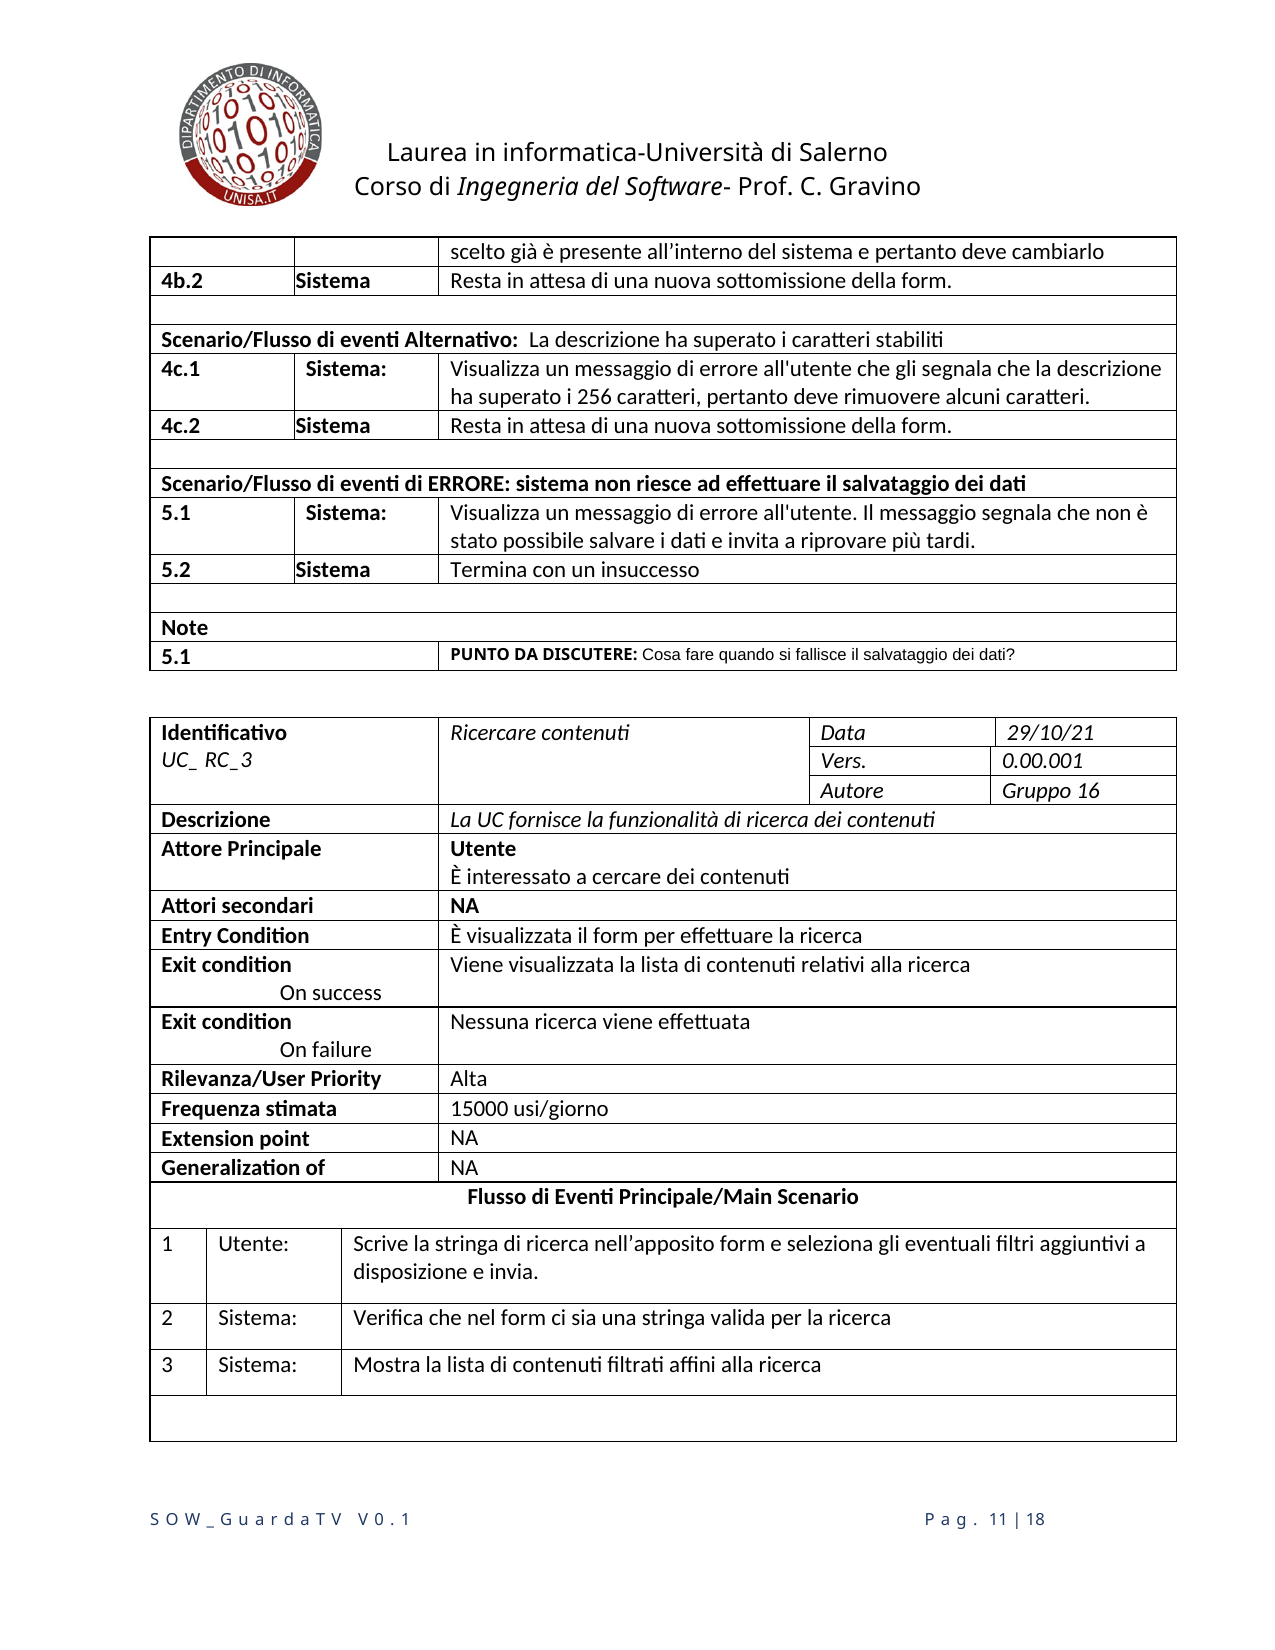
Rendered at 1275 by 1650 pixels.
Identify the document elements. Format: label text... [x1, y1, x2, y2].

table_cell 1 [151, 1229, 206, 1302]
table_cell NA [439, 891, 1176, 920]
table_cell NA [439, 1124, 1176, 1152]
table_cell Resta in attesa di una nuova sottomissione della form. [439, 267, 1176, 294]
table_cell scelto già è presente all’interno del sistema e pertanto deve cambiarlo [439, 238, 1176, 266]
table_cell Sistema: [207, 1304, 341, 1349]
table_cell NA [439, 1153, 1176, 1181]
table_cell Scrive la stringa di ricerca nell’apposito form e seleziona gli eventuali filtri aggiuntivi a disposizione e invia. [342, 1229, 1176, 1302]
table_cell Attori secondari [151, 891, 438, 920]
table_cell Generalization of [151, 1153, 438, 1181]
table_cell Extension point [151, 1124, 438, 1152]
table_cell Nessuna ricerca viene effettuata [439, 1008, 1176, 1063]
table_cell La UC fornisce la funzionalità di ricerca dei contenuti [439, 805, 1176, 833]
table_cell 2 [151, 1304, 206, 1349]
table_cell PUNTO DA DISCUTERE: Cosa fare quando si fallisce il salvataggio dei dati? [439, 642, 1176, 670]
table_cell Alta [439, 1065, 1176, 1093]
table_cell 4c.1 [151, 354, 294, 410]
table_cell Termina con un insuccesso [439, 555, 1176, 583]
table_cell Autore [810, 776, 990, 804]
table_header Identificativo UC_ RC_3 [151, 718, 438, 804]
table_cell Sistema [295, 411, 438, 439]
table_cell 5.1 [151, 498, 294, 554]
table_cell Frequenza stimata [151, 1094, 438, 1122]
table_cell [151, 296, 1176, 324]
table_cell 5.1 [151, 642, 438, 670]
table_cell Flusso di Eventi Principale/Main Scenario [151, 1183, 1176, 1228]
table_cell Vers. [810, 747, 990, 775]
table_cell Utente: [207, 1229, 341, 1302]
table_cell 4c.2 [151, 411, 294, 439]
table_header 29/10/21 [996, 718, 1176, 746]
table_cell Resta in attesa di una nuova sottomissione della form. [439, 411, 1176, 439]
table_header Data [810, 718, 995, 746]
table_cell 15000 usi/giorno [439, 1094, 1176, 1122]
table_cell Verifica che nel form ci sia una stringa valida per la ricerca [342, 1304, 1176, 1349]
table_cell Gruppo 16 [991, 776, 1176, 804]
table_cell 4b.2 [151, 267, 294, 294]
table_cell Sistema [295, 267, 438, 294]
table_cell Visualizza un messaggio di errore all'utente. Il messaggio segnala che non è stato possibile salvare i dati e invita a riprovare più tardi. [439, 498, 1176, 554]
table_cell Scenario/Flusso di eventi di ERRORE: sistema non riesce ad effettuare il salvataggio dei dati [151, 469, 1176, 497]
table_cell Entry Condition [151, 921, 438, 949]
table_cell Note [151, 613, 1176, 641]
table_cell [151, 440, 1176, 468]
table_cell Exit condition On success [151, 950, 438, 1006]
table_cell [151, 1396, 1176, 1441]
table_cell Descrizione [151, 805, 438, 833]
table_cell Utente È interessato a cercare dei contenuti [439, 834, 1176, 890]
table_cell 5.2 [151, 555, 294, 583]
table_cell Attore Principale [151, 834, 438, 890]
table_cell Rilevanza/User Priority [151, 1065, 438, 1093]
table_cell 0.00.001 [991, 747, 1176, 775]
table_cell Mostra la lista di contenuti filtrati affini alla ricerca [342, 1350, 1176, 1395]
table_cell È visualizzata il form per effettuare la ricerca [439, 921, 1176, 949]
table_cell Visualizza un messaggio di errore all'utente che gli segnala che la descrizione ha superato i 256 caratteri, pertanto deve rimuovere alcuni caratteri. [439, 354, 1176, 410]
table_cell [151, 584, 1176, 612]
table_cell Viene visualizzata la lista di contenuti relativi alla ricerca [439, 950, 1176, 1006]
table_cell [151, 238, 294, 266]
table_cell Sistema: [207, 1350, 341, 1395]
table_cell 3 [151, 1350, 206, 1395]
table_cell Sistema: [295, 354, 438, 410]
table_cell [295, 238, 438, 266]
table_cell Sistema [295, 555, 438, 583]
table_cell Exit condition On failure [151, 1008, 438, 1063]
table_cell Sistema: [295, 498, 438, 554]
table_header Ricercare contenuti [439, 718, 809, 804]
table_cell Scenario/Flusso di eventi Alternativo: La descrizione ha superato i caratteri stabiliti [151, 325, 1176, 353]
